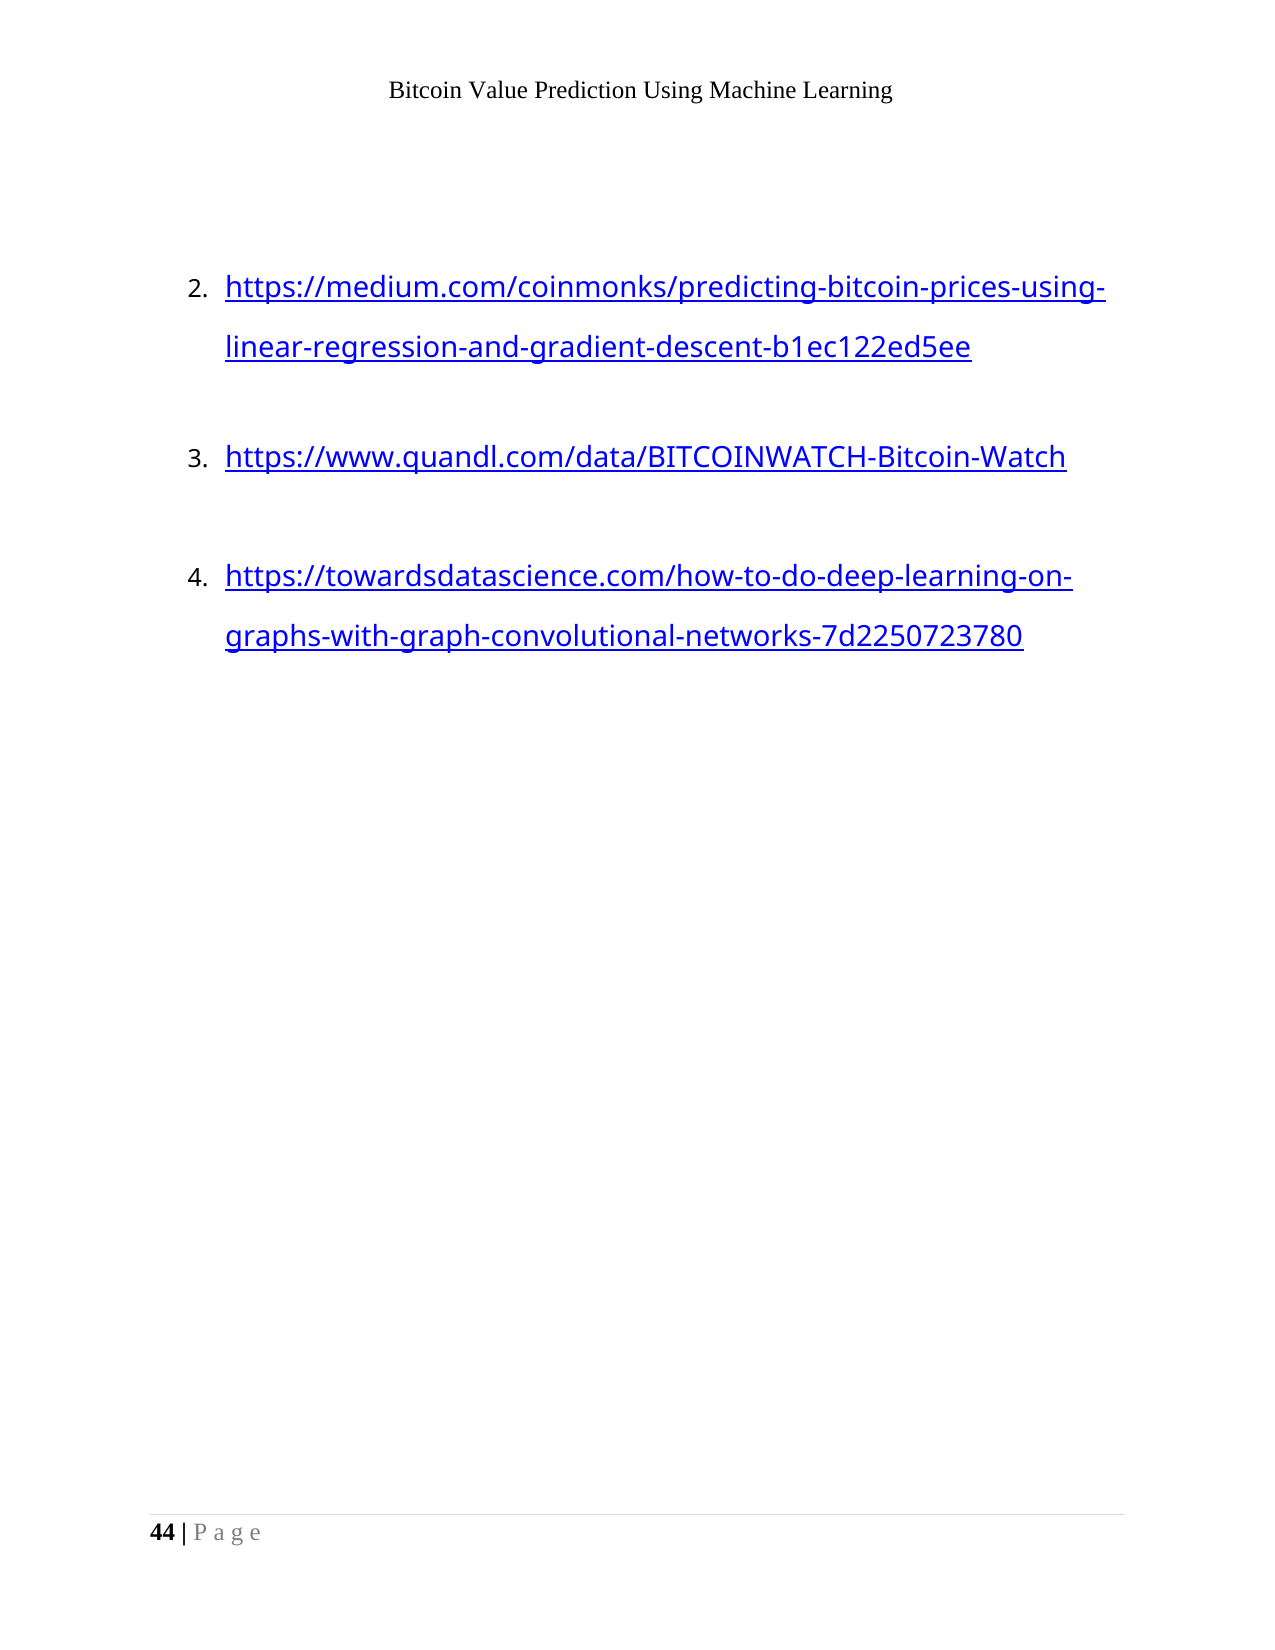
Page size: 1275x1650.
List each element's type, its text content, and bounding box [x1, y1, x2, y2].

list https://medium.com/coinmonks/predicting-bitcoin-prices-using-linear-regression-and-gradient-descent-b1ec122ed5ee [187, 267, 1125, 366]
list https://www.quandl.com/data/BITCOINWATCH-Bitcoin-Watch [187, 437, 1125, 476]
list https://towardsdatascience.com/how-to-do-deep-learning-on-graphs-with-graph-convolutional-networks-7d2250723780 [187, 556, 1125, 655]
